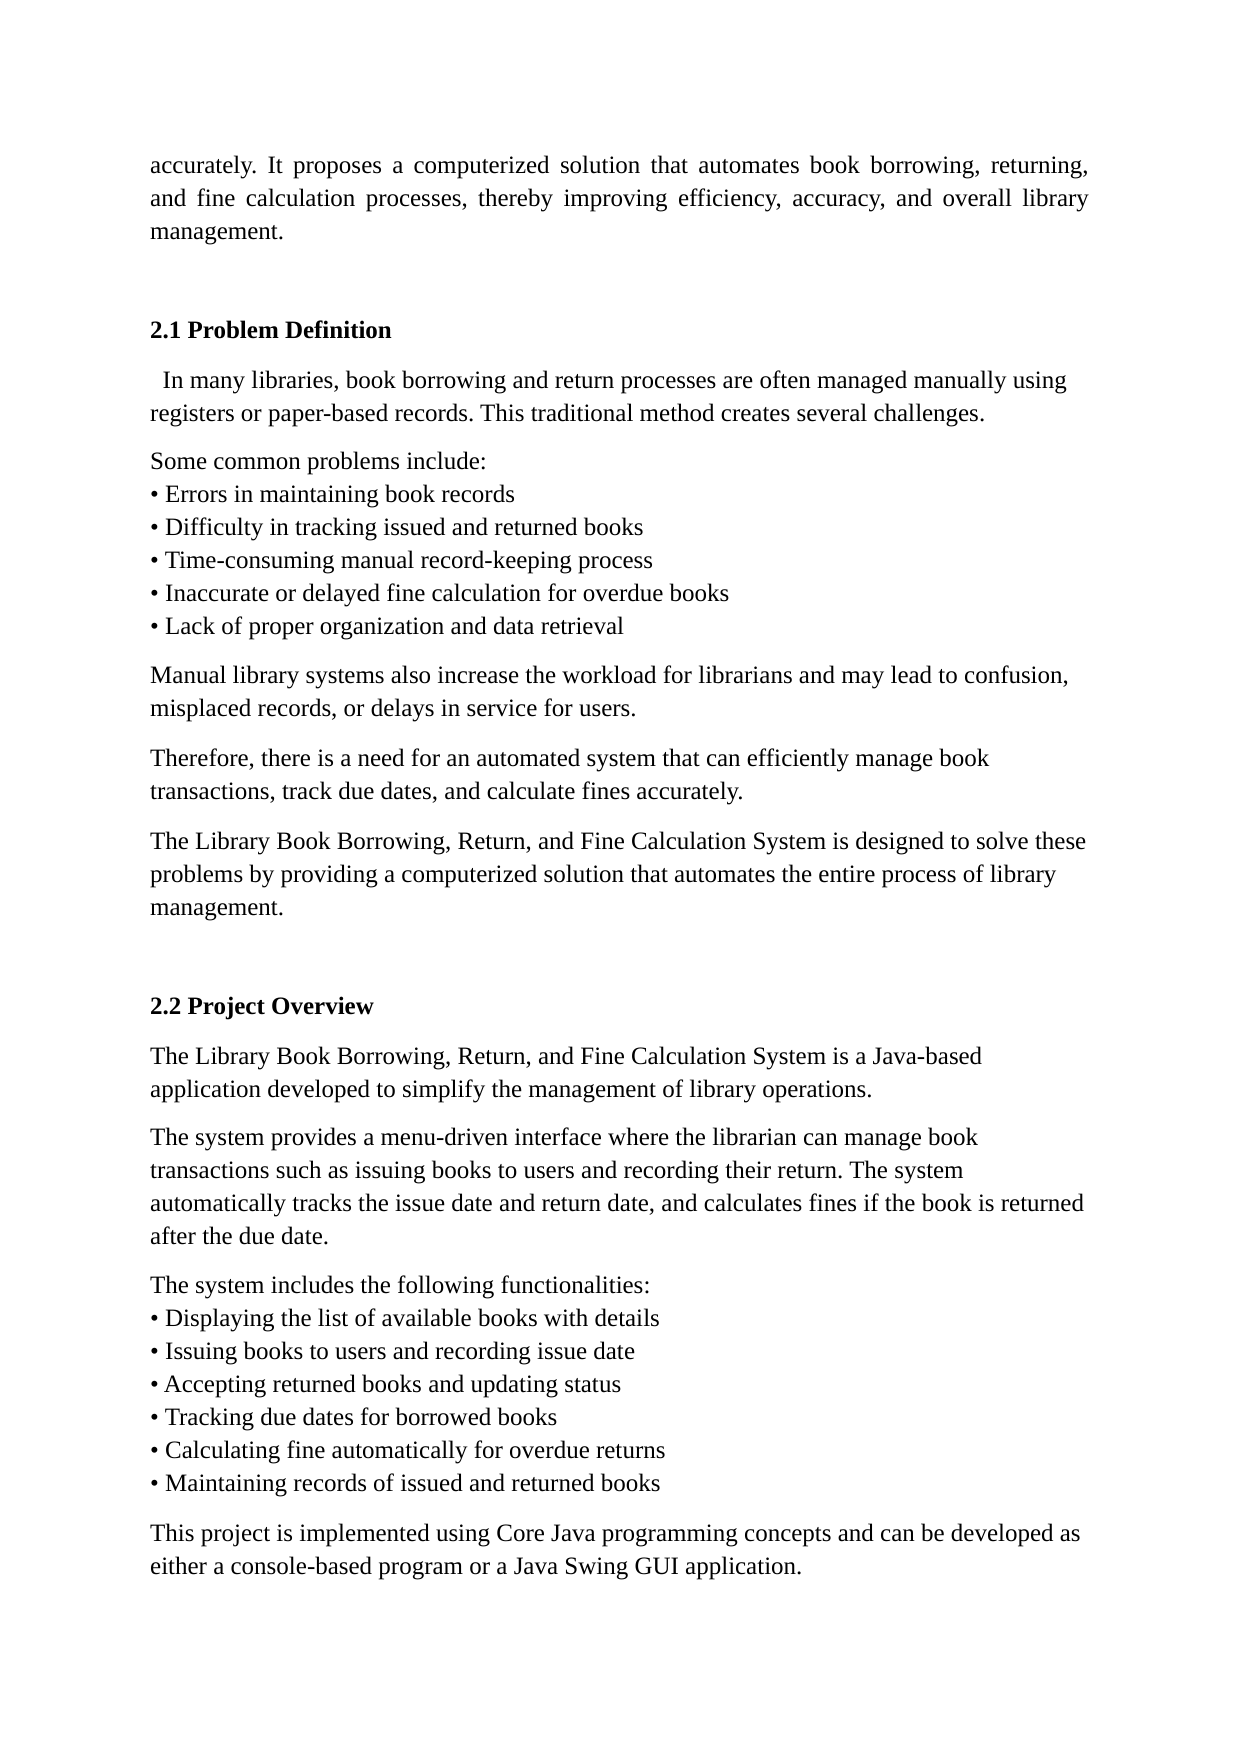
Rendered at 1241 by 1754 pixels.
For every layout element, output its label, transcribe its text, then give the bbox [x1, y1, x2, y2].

text This project is implemented using Core Java programming concepts and can be developed as either a console-based program or a Java Swing GUI application. [150, 1518, 1090, 1580]
text The system provides a menu-driven interface where the librarian can manage book transactions such as issuing books to users and recording their return. The system automatically tracks the issue date and return date, and calculates fines if the book is returned after the due date. [150, 1122, 1090, 1249]
text Some common problems include: • Errors in maintaining book records • Difficulty in tracking issued and returned books • Time-consuming manual record-keeping process • Inaccurate or delayed fine calculation for overdue books • Lack of proper organization and data retrieval [150, 446, 1090, 639]
text Therefore, there is a need for an automated system that can efficiently manage book transactions, track due dates, and calculate fines accurately. [150, 743, 1090, 805]
text Manual library systems also increase the workload for librarians and may lead to confusion, misplaced records, or delays in service for users. [150, 661, 1090, 722]
text In many libraries, book borrowing and return processes are often managed manually using registers or paper-based records. This traditional method creates several challenges. [150, 365, 1090, 427]
text 2.2 Project Overview [150, 991, 1090, 1020]
text 2.1 Problem Definition [150, 315, 1090, 344]
text The Library Book Borrowing, Return, and Fine Calculation System is a Java-based application developed to simplify the management of library operations. [150, 1041, 1090, 1103]
text The system includes the following functionalities: • Displaying the list of available books with details • Issuing books to users and recording issue date • Accepting returned books and updating status • Tracking due dates for borrowed books • Calculating fine automatically for overdue returns • Maintaining records of issued and returned books [150, 1270, 1090, 1497]
text The Library Book Borrowing, Return, and Fine Calculation System is designed to solve these problems by providing a computerized solution that automates the entire process of library management. [150, 826, 1090, 921]
text accurately. It proposes a computerized solution that automates book borrowing, returning, and fine calculation processes, thereby improving efficiency, accuracy, and overall library management. [150, 150, 1090, 245]
